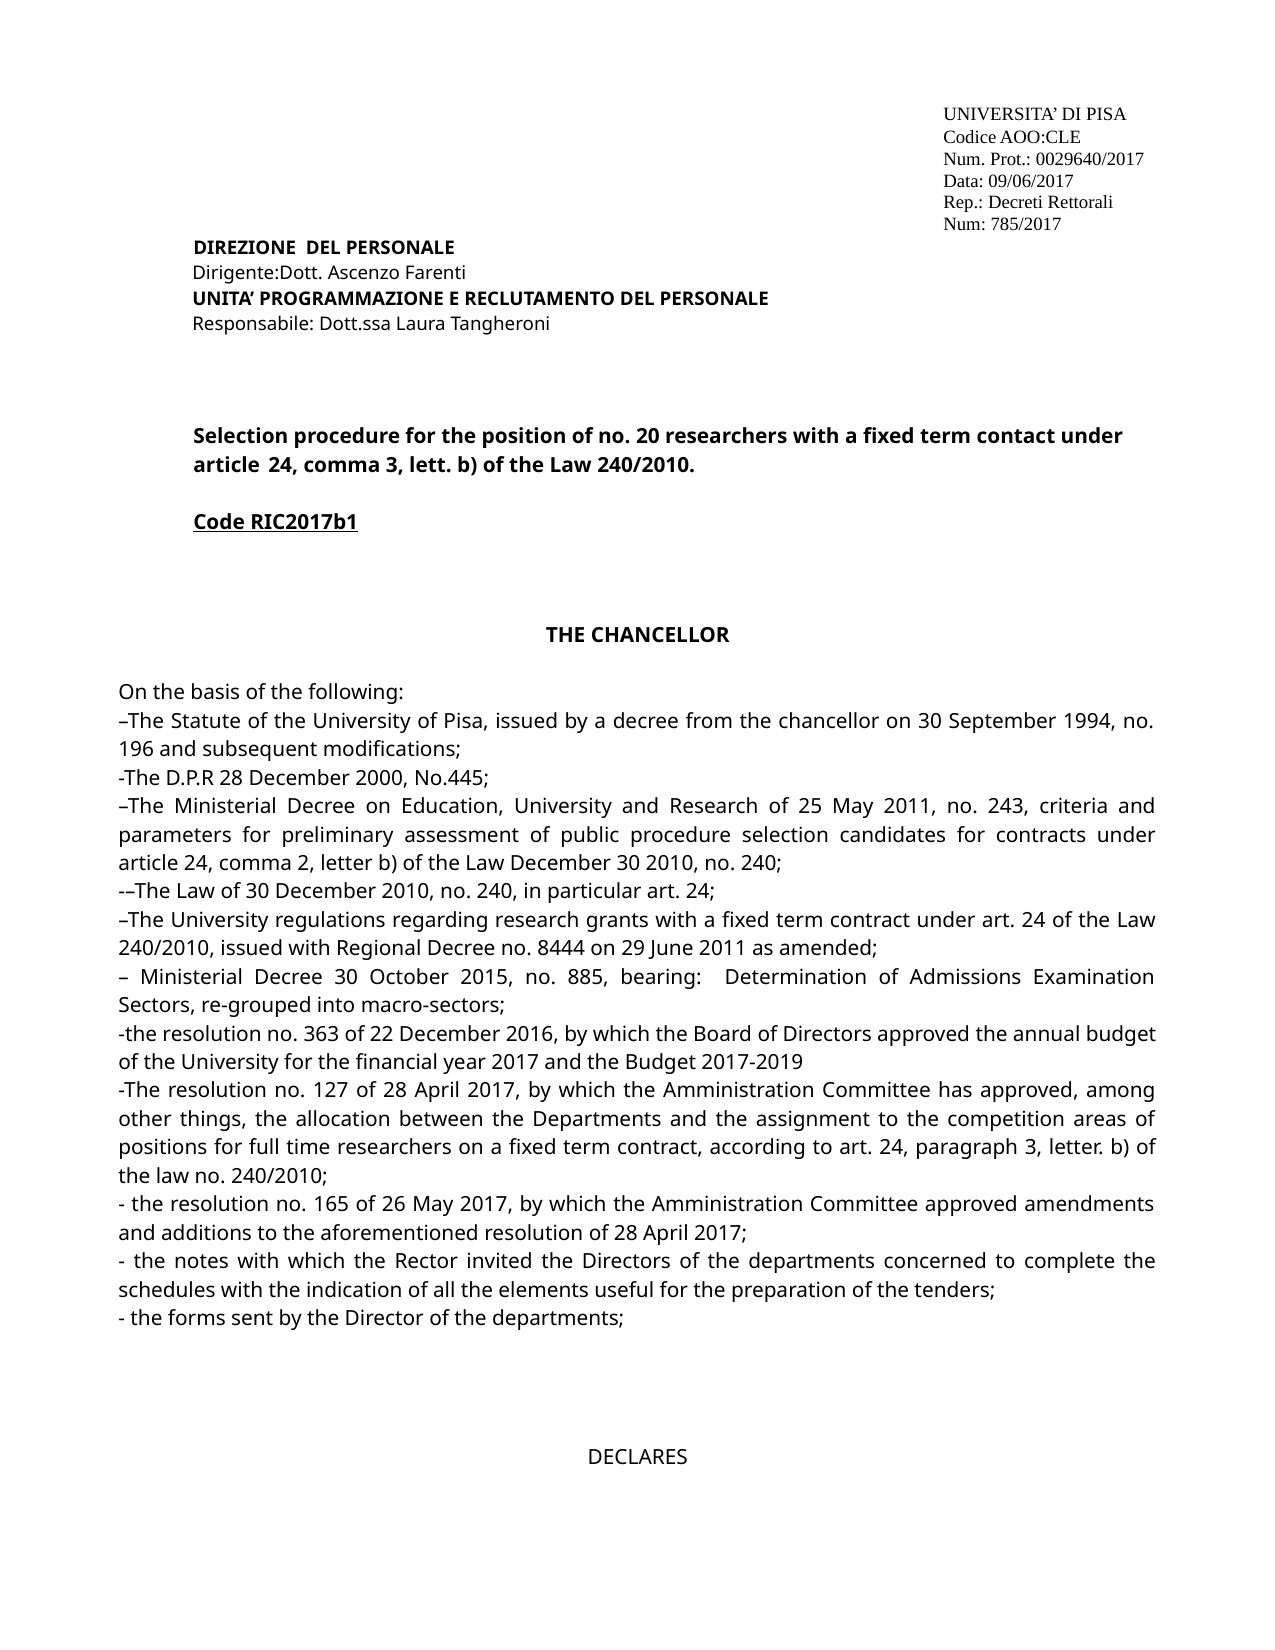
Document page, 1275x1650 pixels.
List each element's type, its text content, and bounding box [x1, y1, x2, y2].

text -the resolution no. 363 of 22 December 2016, by which the Board of Directors approved the annual budget of the University for the financial year 2017 and the Budget 2017-2019 [118, 1019, 1157, 1076]
text THE CHANCELLOR [118, 621, 1157, 649]
text Num. Prot.: 0029640/2017 [868, 148, 1157, 169]
text Codice AOO:CLE [868, 126, 1157, 148]
text Responsabile: Dott.ssa Laura Tangheroni [192, 311, 1157, 336]
text -The D.P.R 28 December 2000, No.445; [118, 763, 1157, 791]
text - the notes with which the Rector invited the Directors of the departments concerned to complete the schedules with the indication of all the elements useful for the preparation of the tenders; [118, 1246, 1157, 1303]
text –The Ministerial Decree on Education, University and Research of 25 May 2011, no. 243, criteria and parameters for preliminary assessment of public procedure selection candidates for contracts under article 24, comma 2, letter b) of the Law December 30 2010, no. 240; [118, 791, 1157, 877]
subtitle DECLARES [118, 1442, 1157, 1470]
text On the basis of the following: [118, 677, 1157, 706]
text - the resolution no. 165 of 26 May 2017, by which the Amministration Committee approved amendments and additions to the aforementioned resolution of 28 April 2017; [118, 1189, 1157, 1246]
text Rep.: Decreti Rettorali [868, 191, 1157, 213]
text UNIVERSITA’ DI PISA [118, 98, 1157, 126]
text - the forms sent by the Director of the departments; [118, 1303, 1157, 1332]
text Dirigente:Dott. Ascenzo Farenti [192, 260, 1157, 285]
text DIREZIONE DEL PERSONALE [193, 234, 1157, 260]
text -–The Law of 30 December 2010, no. 240, in particular art. 24; [118, 877, 1157, 905]
text -The resolution no. 127 of 28 April 2017, by which the Amministration Committee has approved, among other things, the allocation between the Departments and the assignment to the competition areas of positions for full time researchers on a fixed term contract, according to art. 24, paragraph 3, letter. b) of the law no. 240/2010; [118, 1076, 1157, 1189]
text – Ministerial Decree 30 October 2015, no. 885, bearing: Determination of Admissions Examination Sectors, re-grouped into macro-sectors; [118, 962, 1157, 1019]
text Code RIC2017b1 [118, 507, 1157, 535]
text –The University regulations regarding research grants with a fixed term contract under art. 24 of the Law 240/2010, issued with Regional Decree no. 8444 on 29 June 2011 as amended; [118, 905, 1157, 962]
text –The Statute of the University of Pisa, issued by a decree from the chancellor on 30 September 1994, no. 196 and subsequent modifications; [118, 706, 1157, 763]
text UNITA’ PROGRAMMAZIONE E RECLUTAMENTO DEL PERSONALE [192, 285, 1157, 311]
text Num: 785/2017 [868, 213, 1157, 234]
text Data: 09/06/2017 [868, 169, 1157, 191]
text Selection procedure for the position of no. 20 researchers with a fixed term contact under article 24, comma 3, lett. b) of the Law 240/2010. [118, 422, 1157, 478]
